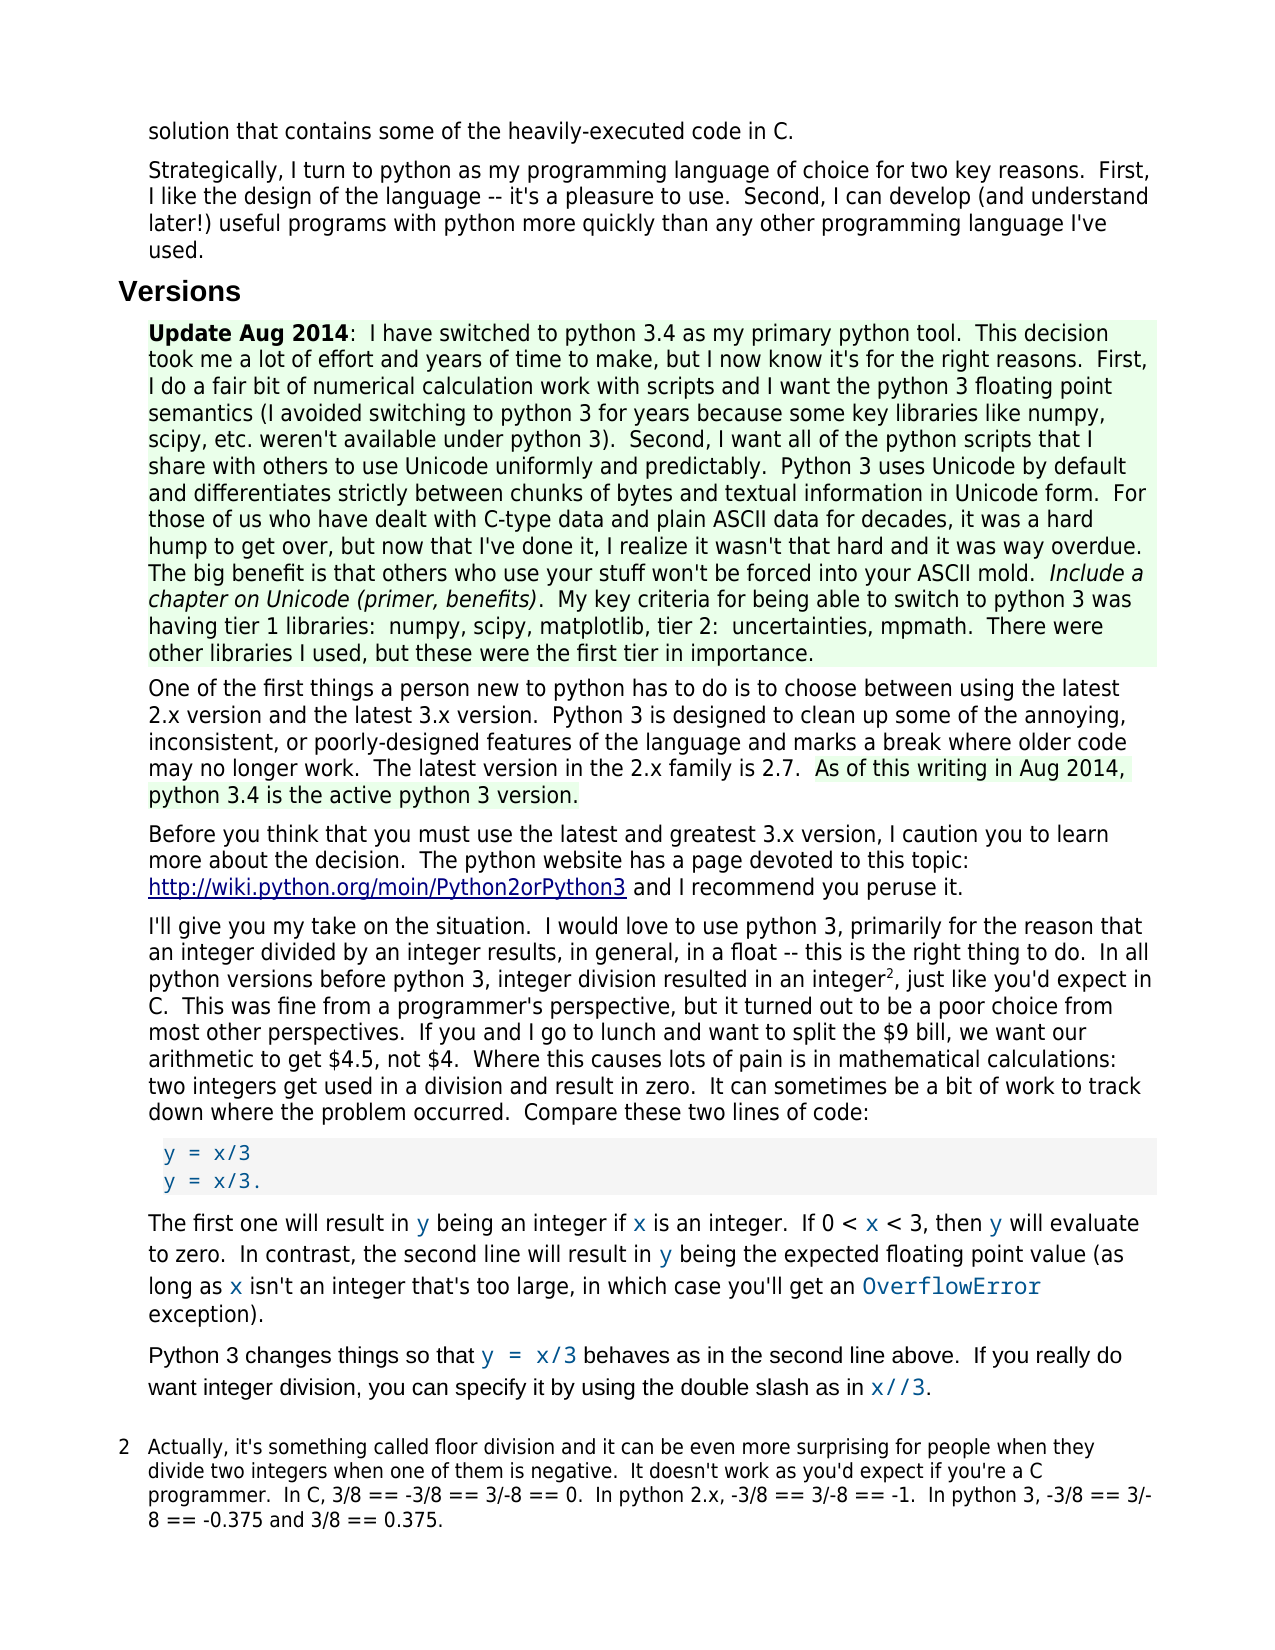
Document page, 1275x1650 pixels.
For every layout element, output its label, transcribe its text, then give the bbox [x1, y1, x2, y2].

text Update Aug 2014: I have switched to python 3.4 as my primary python tool. This decision took me a lot of effort and years of time to make, but I now know it's for the right reasons. First, I do a fair bit of numerical calculation work with scripts and I want the python 3 floating point semantics (I avoided switching to python 3 for years because some key libraries like numpy, scipy, etc. weren't available under python 3). Second, I want all of the python scripts that I share with others to use Unicode uniformly and predictably. Python 3 uses Unicode by default and differentiates strictly between chunks of bytes and textual information in Unicode form. For those of us who have dealt with C-type data and plain ASCII data for decades, it was a hard hump to get over, but now that I've done it, I realize it wasn't that hard and it was way overdue. The big benefit is that others who use your stuff won't be forced into your ASCII mold. Include a chapter on Unicode (primer, benefits). My key criteria for being able to switch to python 3 was having tier 1 libraries: numpy, scipy, matplotlib, tier 2: uncertainties, mpmath. There were other libraries I used, but these were the first tier in importance. [148, 320, 1157, 667]
text Before you think that you must use the latest and greatest 3.x version, I caution you to learn more about the decision. The python website has a page devoted to this topic: http://wiki.python.org/moin/Python2orPython3 and I recommend you peruse it. [148, 821, 1157, 901]
text Python 3 changes things so that y = x/3 behaves as in the second line above. If you really do want integer division, you can specify it by using the double slash as in x//3. [148, 1339, 1157, 1402]
text I'll give you my take on the situation. I would love to use python 3, primarily for the reason that an integer divided by an integer results, in general, in a float -- this is the right thing to do. In all python versions before python 3, integer division resulted in an integer, just like you'd expect in C. This was fine from a programmer's perspective, but it turned out to be a poor choice from most other perspectives. If you and I go to lunch and want to split the $9 bill, we want our arithmetic to get $4.5, not $4. Where this causes lots of pain is in mathematical calculations: two integers get used in a division and result in zero. It can sometimes be a bit of work to track down where the problem occurred. Compare these two lines of code: [148, 913, 1157, 1126]
text y = x/3 [163, 1138, 1157, 1167]
text Strategically, I turn to python as my programming language of choice for two key reasons. First, I like the design of the language -- it's a pleasure to use. Second, I can develop (and understand later!) useful programs with python more quickly than any other programming language I've used. [148, 157, 1157, 263]
subtitle Versions [118, 275, 1157, 308]
text y = x/3. [163, 1167, 1157, 1195]
text Actually, it's something called floor division and it can be even more surprising for people when they divide two integers when one of them is negative. It doesn't work as you'd expect if you're a C programmer. In C, 3/8 == -3/8 == 3/-8 == 0. In python 2.x, -3/8 == 3/-8 == -1. In python 3, -3/8 == 3/-8 == -0.375 and 3/8 == 0.375. [118, 1435, 1157, 1532]
text One of the first things a person new to python has to do is to choose between using the latest 2.x version and the latest 3.x version. Python 3 is designed to clean up some of the annoying, inconsistent, or poorly-designed features of the language and marks a break where older code may no longer work. The latest version in the 2.x family is 2.7. As of this writing in Aug 2014, python 3.4 is the active python 3 version. [148, 676, 1157, 809]
text solution that contains some of the heavily-executed code in C. [148, 118, 1157, 145]
text The first one will result in y being an integer if x is an integer. If 0 < x < 3, then y will evaluate to zero. In contrast, the second line will result in y being the expected floating point value (as long as x isn't an integer that's too large, in which case you'll get an OverflowError exception). [148, 1207, 1157, 1327]
